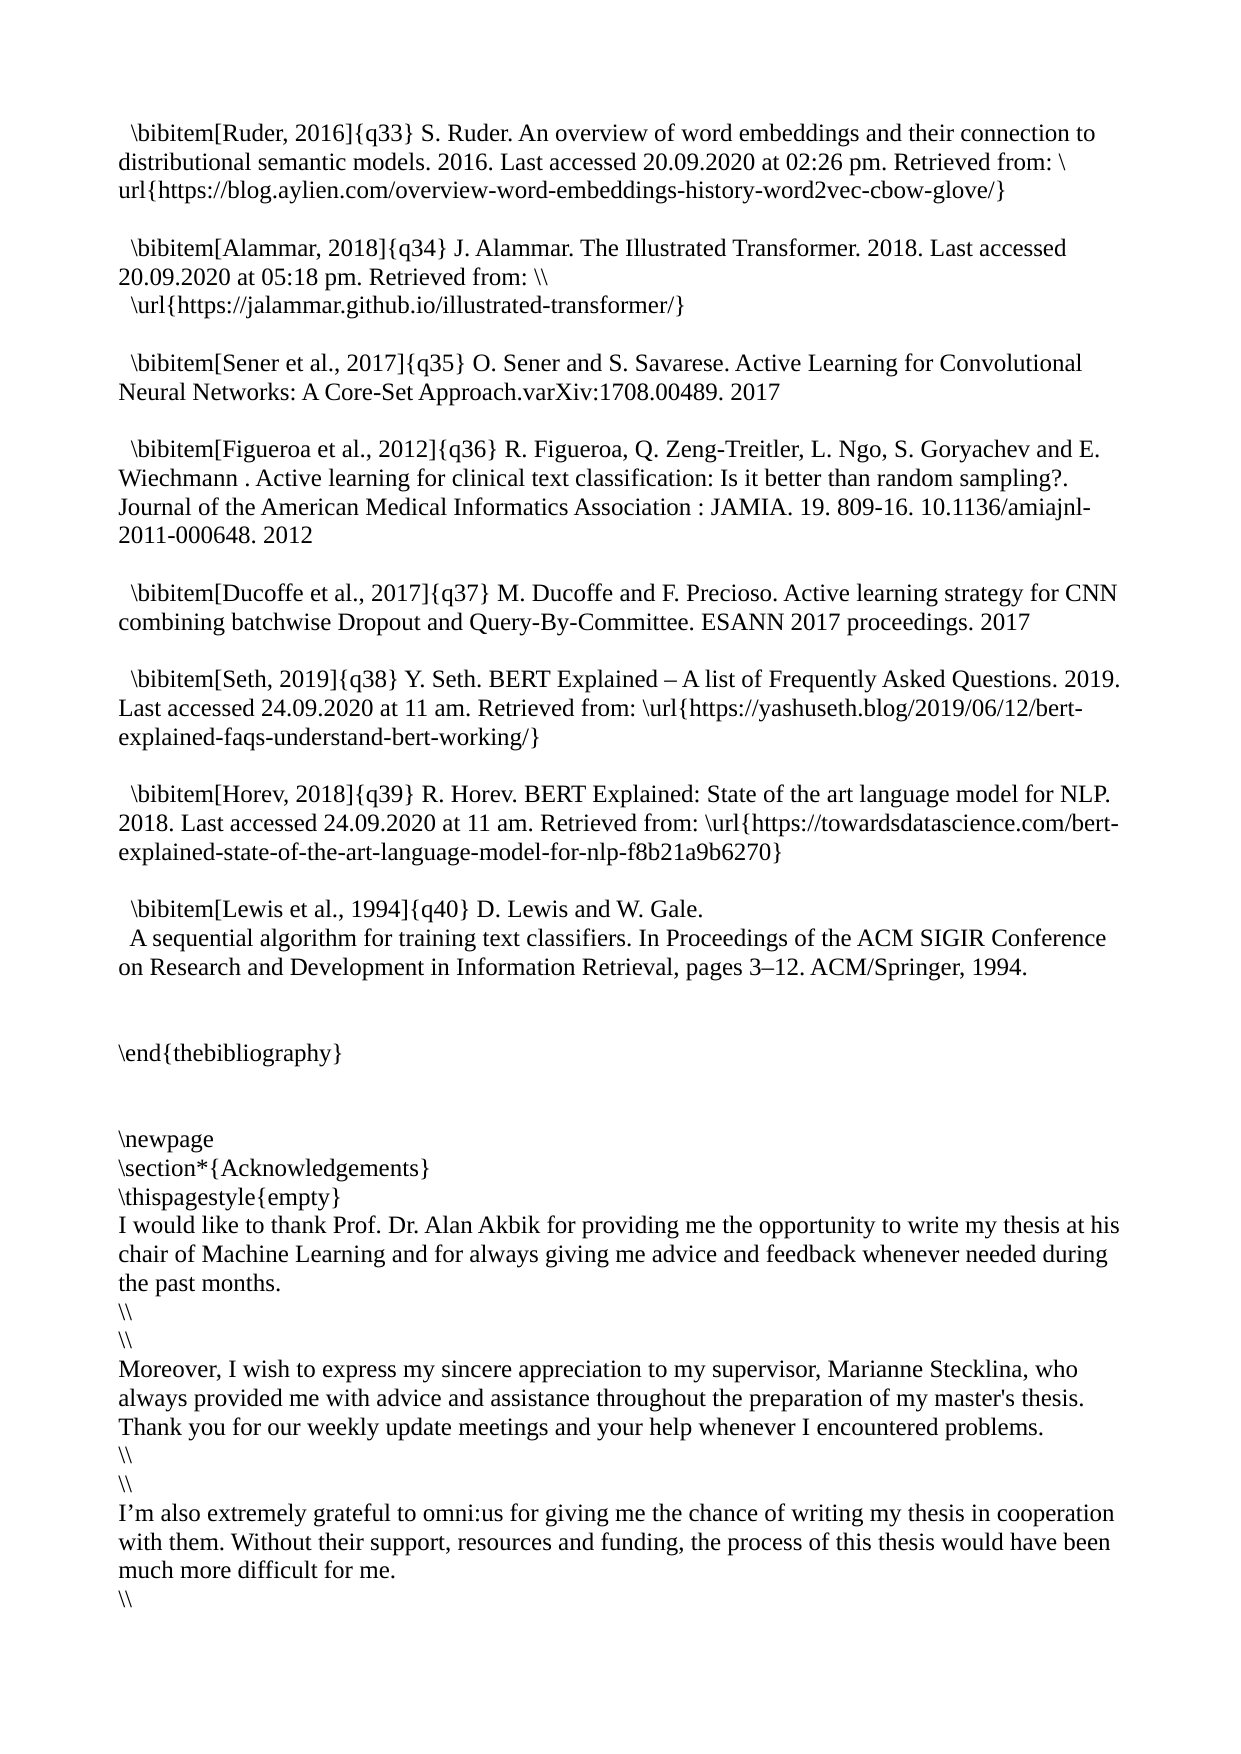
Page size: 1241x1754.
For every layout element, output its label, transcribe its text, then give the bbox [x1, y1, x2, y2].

text A sequential algorithm for training text classifiers. In Proceedings of the ACM SIGIR Conference on Research and Development in Information Retrieval, pages 3–12. ACM/Springer, 1994. [118, 923, 1122, 981]
text \\ [118, 1584, 1122, 1613]
text \bibitem[Horev, 2018]{q39} R. Horev. BERT Explained: State of the art language model for NLP. 2018. Last accessed 24.09.2020 at 11 am. Retrieved from: \url{https://towardsdatascience.com/bert-explained-state-of-the-art-language-model-for-nlp-f8b21a9b6270} [118, 779, 1122, 866]
text \bibitem[Ruder, 2016]{q33} S. Ruder. An overview of word embeddings and their connection to distributional semantic models. 2016. Last accessed 20.09.2020 at 02:26 pm. Retrieved from: \url{https://blog.aylien.com/overview-word-embeddings-history-word2vec-cbow-glove/} [118, 118, 1122, 204]
text \\ [118, 1297, 1122, 1326]
text \\ [118, 1326, 1122, 1354]
text \section*{Acknowledgements} [118, 1153, 1122, 1182]
text \bibitem[Sener et al., 2017]{q35} O. Sener and S. Savarese. Active Learning for Convolutional Neural Networks: A Core-Set Approach.varXiv:1708.00489. 2017 [118, 348, 1122, 406]
text Moreover, I wish to express my sincere appreciation to my supervisor, Marianne Stecklina, who always provided me with advice and assistance throughout the preparation of my master's thesis. Thank you for our weekly update meetings and your help whenever I encountered problems. [118, 1354, 1122, 1441]
text I’m also extremely grateful to omni:us for giving me the chance of writing my thesis in cooperation with them. Without their support, resources and funding, the process of this thesis would have been much more difficult for me. [118, 1498, 1122, 1584]
text \bibitem[Figueroa et al., 2012]{q36} R. Figueroa, Q. Zeng-Treitler, L. Ngo, S. Goryachev and E. Wiechmann . Active learning for clinical text classification: Is it better than random sampling?. Journal of the American Medical Informatics Association : JAMIA. 19. 809-16. 10.1136/amiajnl-2011-000648. 2012 [118, 434, 1122, 549]
text I would like to thank Prof. Dr. Alan Akbik for providing me the opportunity to write my thesis at his chair of Machine Learning and for always giving me advice and feedback whenever needed during the past months. [118, 1211, 1122, 1297]
text \url{https://jalammar.github.io/illustrated-transformer/} [118, 291, 1122, 319]
text \bibitem[Alammar, 2018]{q34} J. Alammar. The Illustrated Transformer. 2018. Last accessed 20.09.2020 at 05:18 pm. Retrieved from: \\ [118, 233, 1122, 291]
text \bibitem[Lewis et al., 1994]{q40} D. Lewis and W. Gale. [118, 894, 1122, 923]
text \bibitem[Ducoffe et al., 2017]{q37} M. Ducoffe and F. Precioso. Active learning strategy for CNN combining batchwise Dropout and Query-By-Committee. ESANN 2017 proceedings. 2017 [118, 578, 1122, 636]
text \thispagestyle{empty} [118, 1182, 1122, 1211]
text \\ [118, 1469, 1122, 1498]
text \\ [118, 1441, 1122, 1469]
text \end{thebibliography} [118, 1038, 1122, 1067]
text \bibitem[Seth, 2019]{q38} Y. Seth. BERT Explained – A list of Frequently Asked Questions. 2019. Last accessed 24.09.2020 at 11 am. Retrieved from: \url{https://yashuseth.blog/2019/06/12/bert-explained-faqs-understand-bert-working/} [118, 664, 1122, 751]
text \newpage [118, 1124, 1122, 1153]
